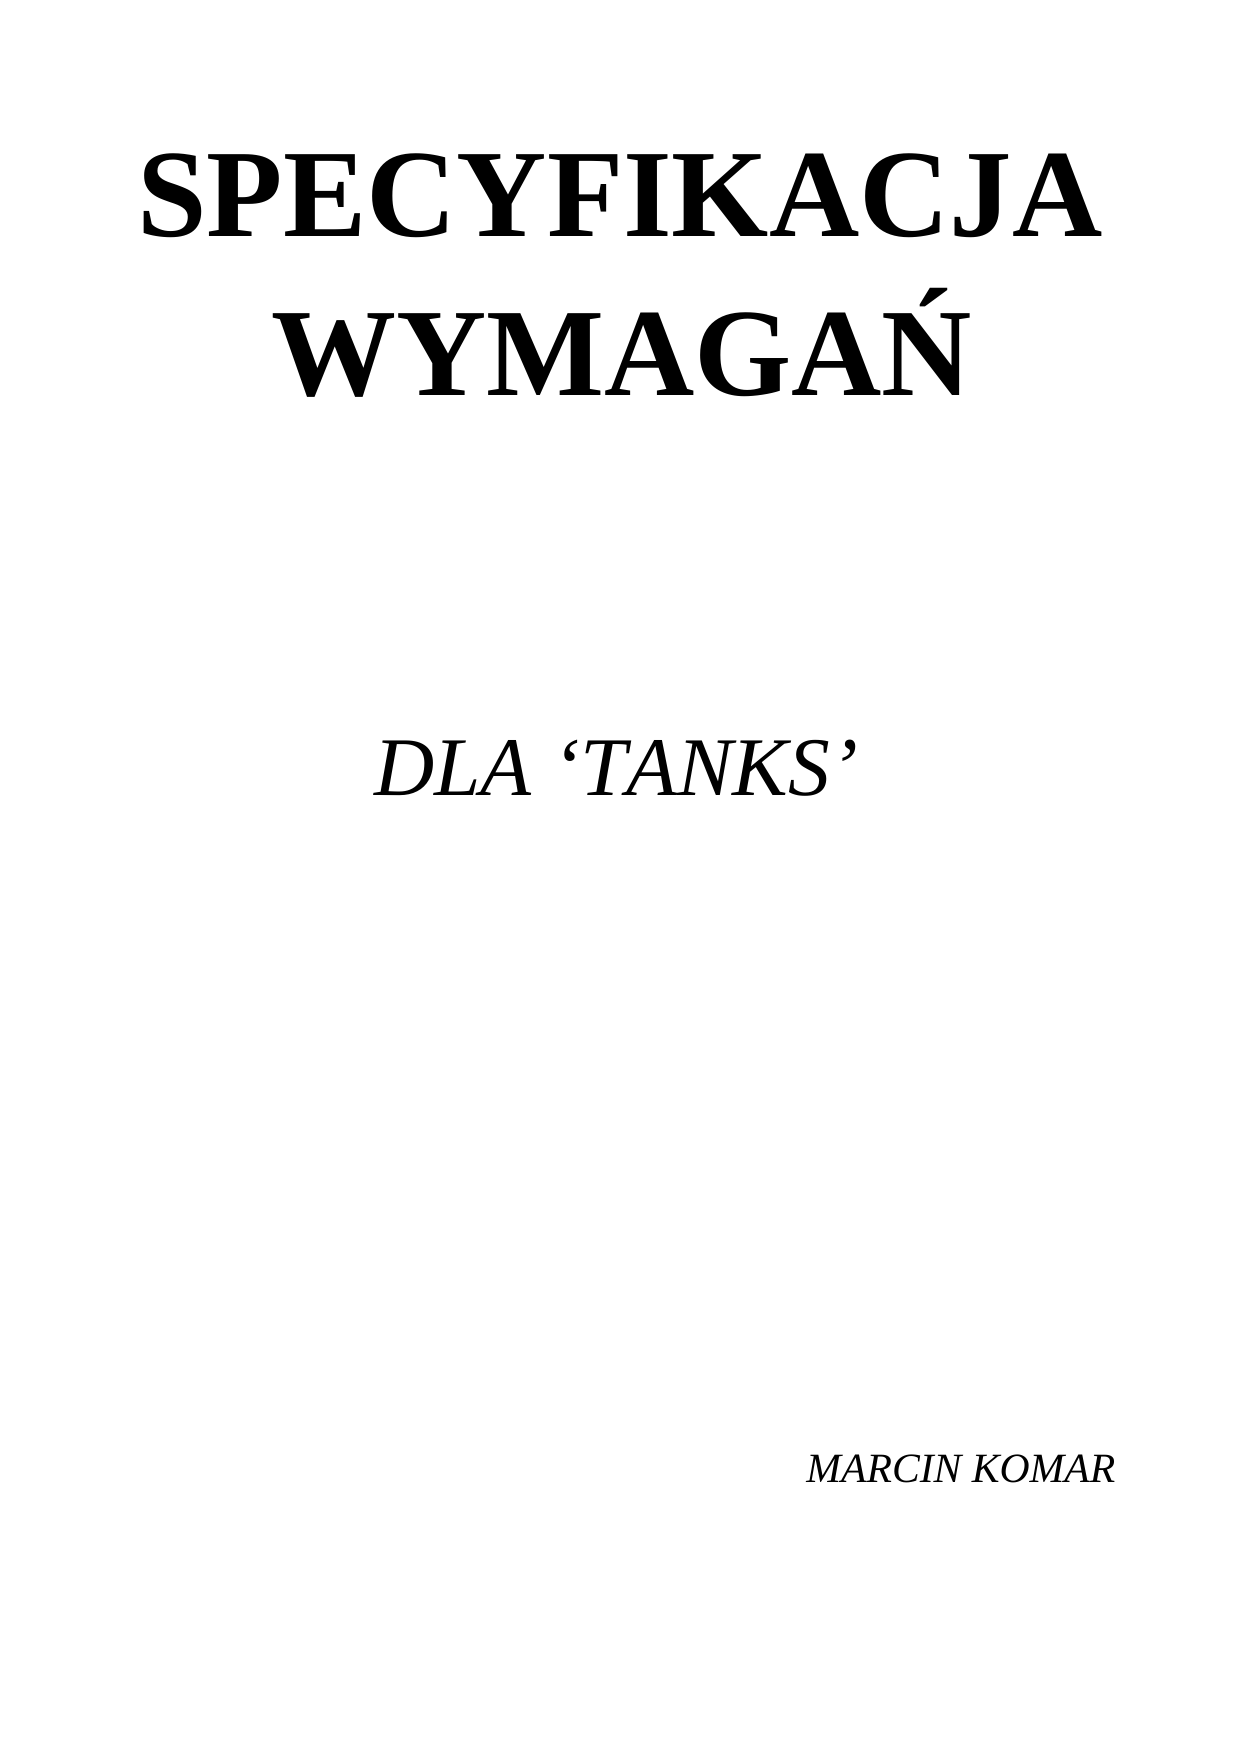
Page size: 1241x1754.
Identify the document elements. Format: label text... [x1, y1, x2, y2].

text MARCIN KOMAR [118, 1443, 1119, 1491]
text WYMAGAŃ [271, 278, 1127, 422]
text SPECYFIKACJA [137, 120, 1127, 264]
text DLA ‘TANKS’ [118, 718, 1121, 814]
